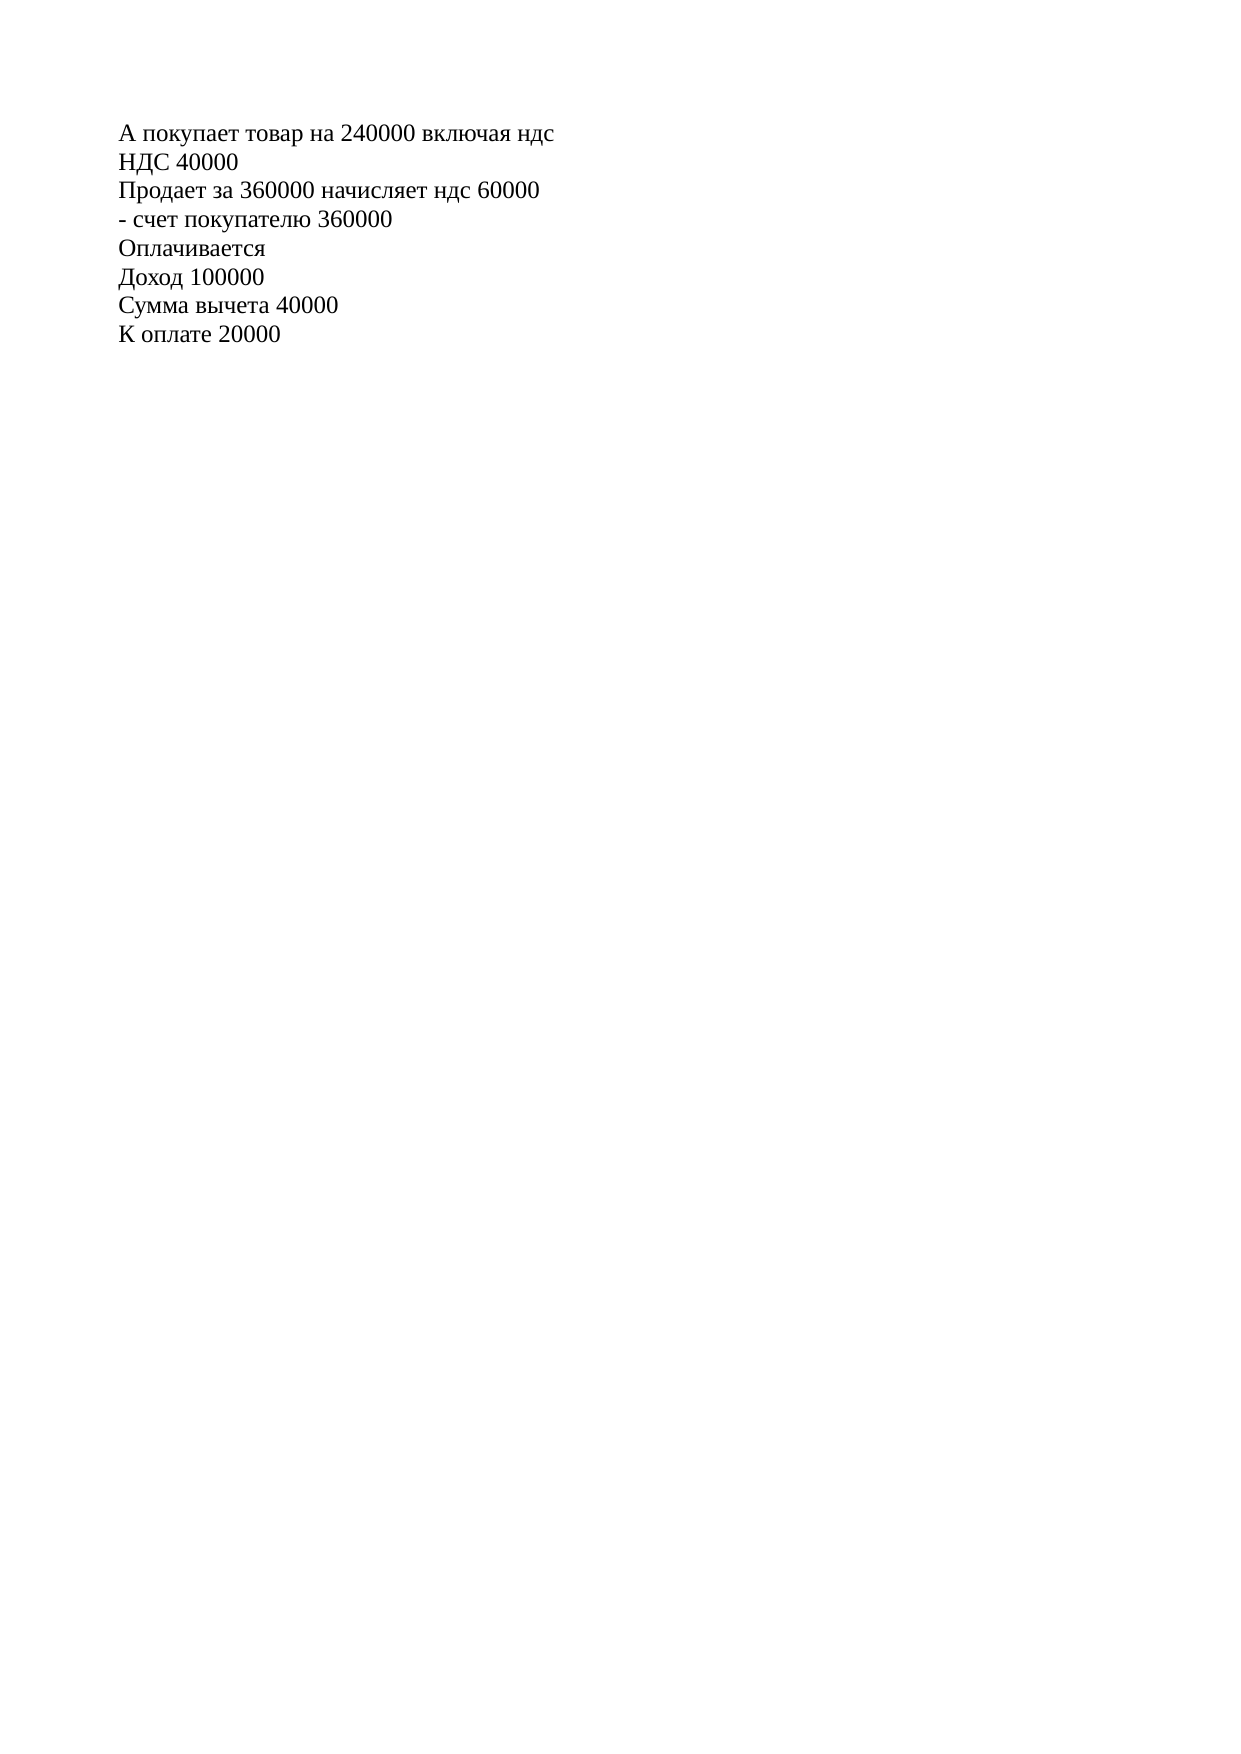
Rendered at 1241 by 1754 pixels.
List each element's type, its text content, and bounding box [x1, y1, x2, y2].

text - счет покупателю 360000 [118, 204, 1122, 233]
text А покупает товар на 240000 включая ндс [118, 118, 1122, 147]
text Продает за 360000 начисляет ндс 60000 [118, 176, 1122, 204]
text Доход 100000 [118, 262, 1122, 291]
text НДС 40000 [118, 147, 1122, 176]
text Сумма вычета 40000 [118, 291, 1122, 319]
text Оплачивается [118, 233, 1122, 262]
text К оплате 20000 [118, 319, 1122, 348]
